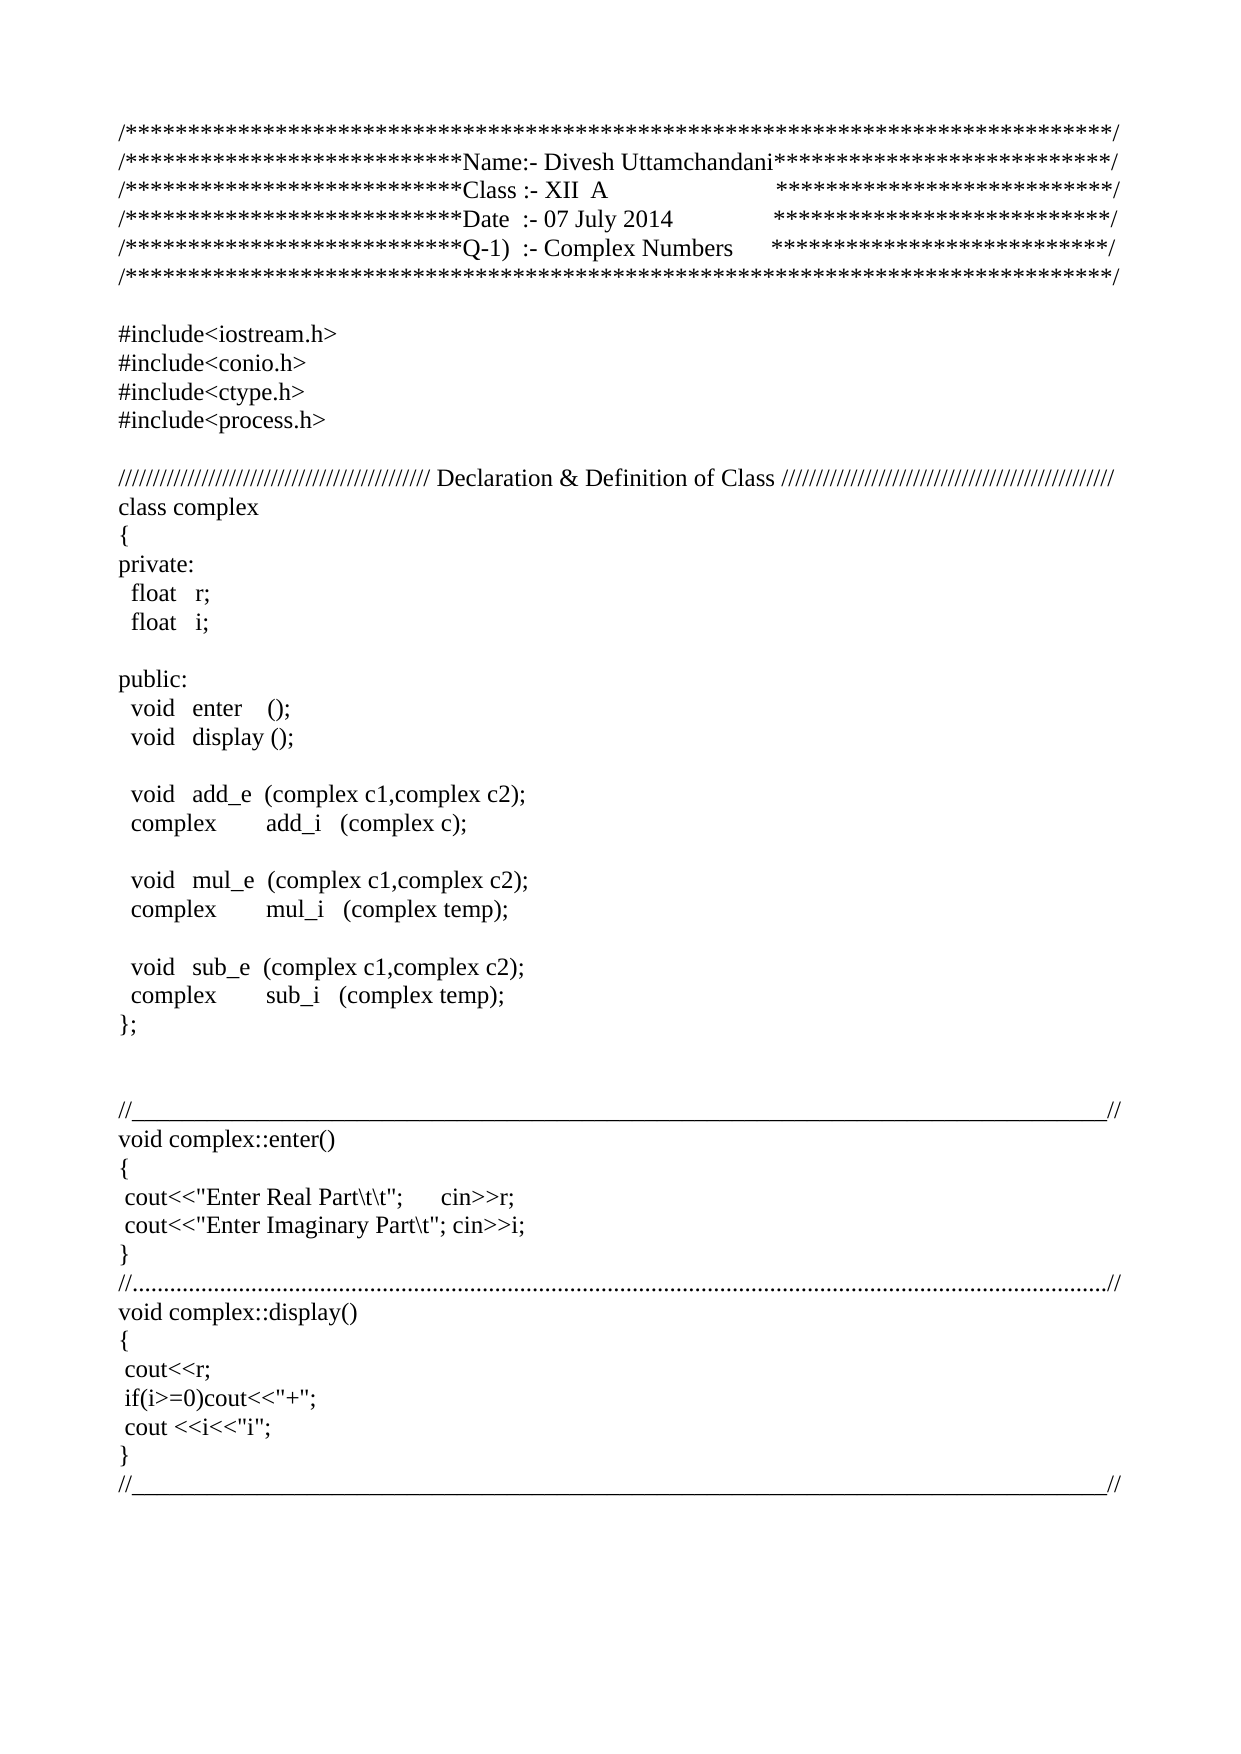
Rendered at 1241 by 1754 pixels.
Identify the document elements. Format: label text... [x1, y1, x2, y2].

text cout<<"Enter Imaginary Part\t"; cin>>i; [118, 1211, 1122, 1239]
text /***************************Class :- XII A ***************************/ [118, 176, 1122, 204]
text #include<ctype.h> [118, 377, 1122, 406]
text void enter (); [118, 693, 1122, 722]
text float r; [118, 578, 1122, 607]
text /*******************************************************************************/ [118, 118, 1122, 147]
text if(i>=0)cout<<"+"; [118, 1383, 1122, 1412]
text complex add_i (complex c); [118, 808, 1122, 837]
text void complex::display() [118, 1297, 1122, 1326]
text void sub_e (complex c1,complex c2); [118, 952, 1122, 981]
text void complex::enter() [118, 1124, 1122, 1153]
text complex mul_i (complex temp); [118, 894, 1122, 923]
text } [118, 1441, 1122, 1469]
text void add_e (complex c1,complex c2); [118, 779, 1122, 808]
text private: [118, 549, 1122, 578]
text class complex [118, 492, 1122, 521]
text { [118, 1326, 1122, 1354]
text void display (); [118, 722, 1122, 751]
text { [118, 521, 1122, 549]
text /***************************Name:- Divesh Uttamchandani***************************/ [118, 147, 1122, 176]
text public: [118, 664, 1122, 693]
text ///////////////////////////////////////////// Declaration & Definition of Class //////////////////////////////////////////////// [118, 463, 1122, 492]
text } [118, 1239, 1122, 1268]
text float i; [118, 607, 1122, 636]
text //______________________________________________________________________________// [118, 1469, 1122, 1498]
text /***************************Q-1) :- Complex Numbers ***************************/ [118, 233, 1122, 262]
text #include<iostream.h> [118, 319, 1122, 348]
text void mul_e (complex c1,complex c2); [118, 866, 1122, 894]
text cout<<r; [118, 1354, 1122, 1383]
text //............................................................................................................................................................// [118, 1268, 1122, 1297]
text }; [118, 1009, 1122, 1038]
text /*******************************************************************************/ [118, 262, 1122, 291]
text #include<conio.h> [118, 348, 1122, 377]
text { [118, 1153, 1122, 1182]
text cout<<"Enter Real Part\t\t"; cin>>r; [118, 1182, 1122, 1211]
text /***************************Date :- 07 July 2014 ***************************/ [118, 204, 1122, 233]
text cout <<i<<"i"; [118, 1412, 1122, 1441]
text complex sub_i (complex temp); [118, 981, 1122, 1009]
text //______________________________________________________________________________// [118, 1096, 1122, 1124]
text #include<process.h> [118, 406, 1122, 434]
